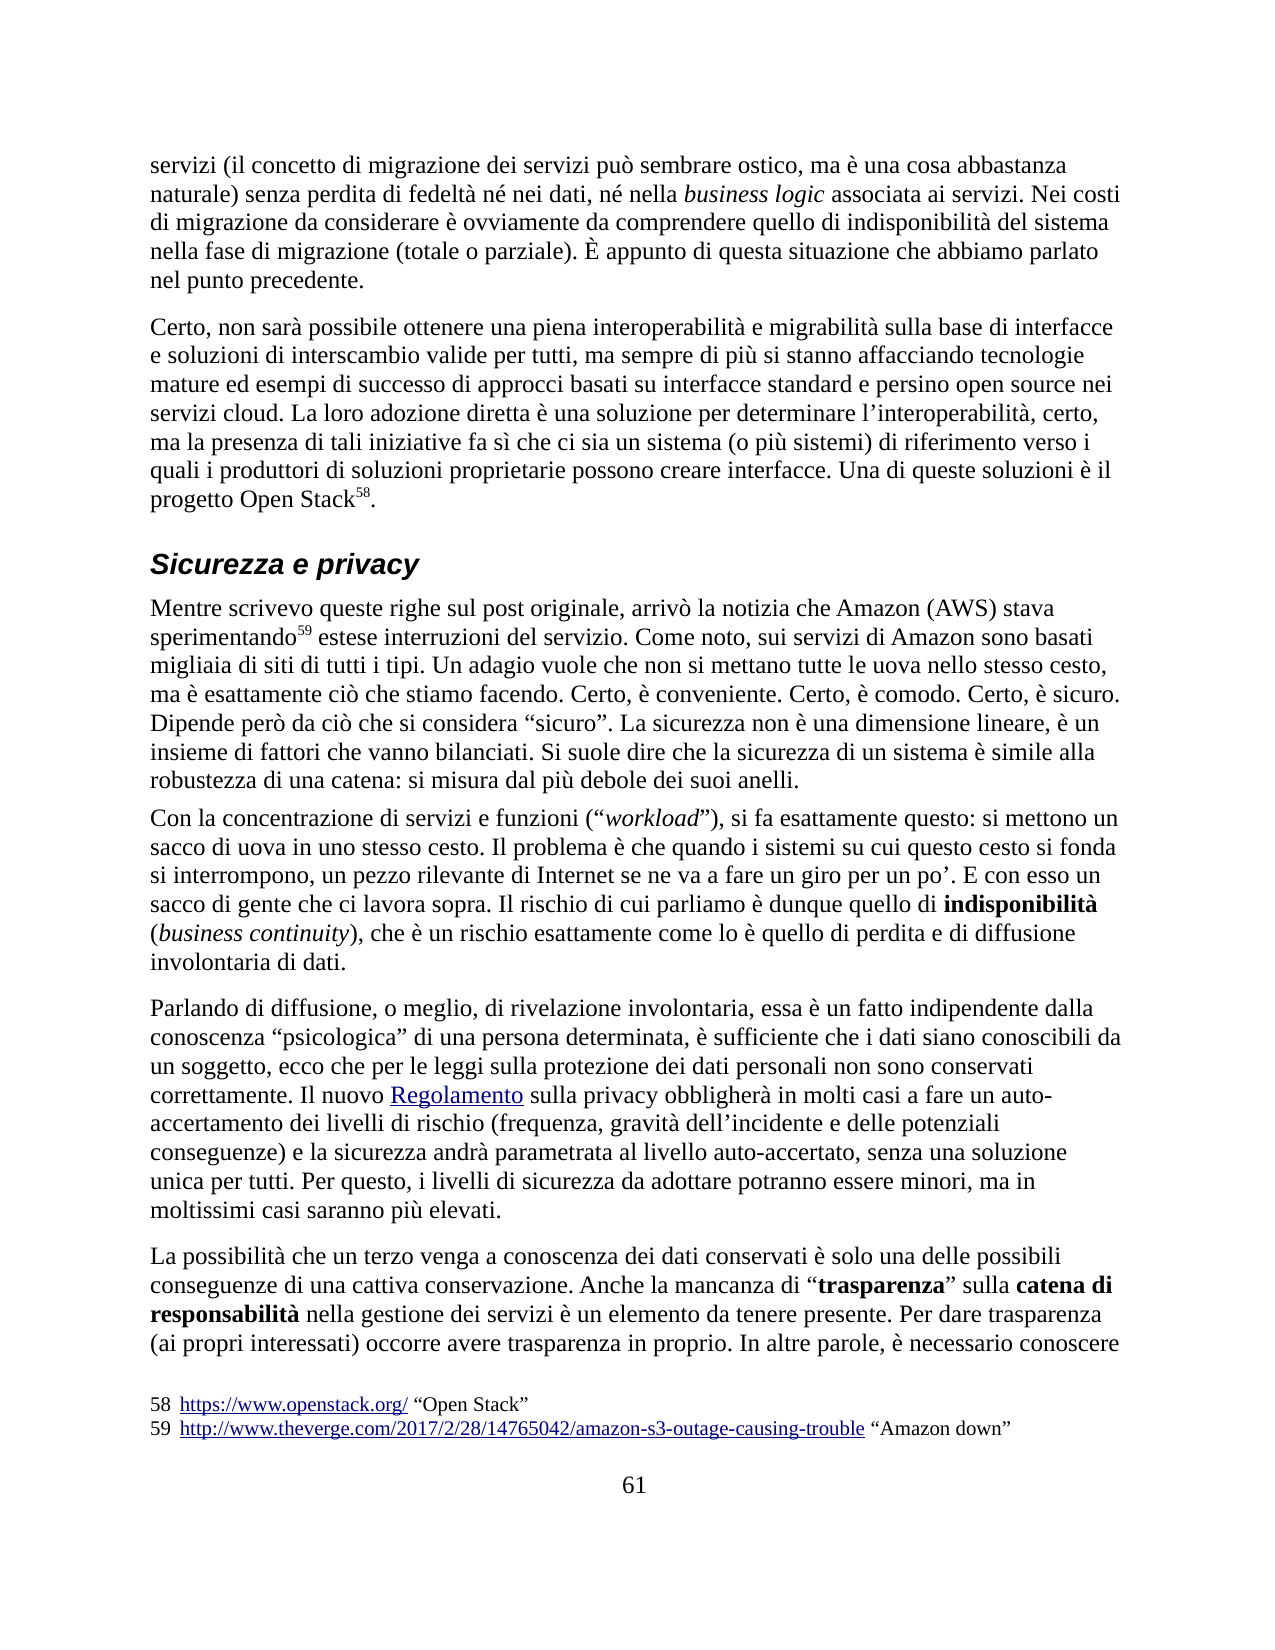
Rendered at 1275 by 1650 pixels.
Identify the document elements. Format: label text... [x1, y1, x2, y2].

text Con la concentrazione di servizi e funzioni (“workload”), si fa esattamente questo: si mettono un sacco di uova in uno stesso cesto. Il problema è che quando i sistemi su cui questo cesto si fonda si interrompono, un pezzo rilevante di Internet se ne va a fare un giro per un po’. E con esso un sacco di gente che ci lavora sopra. Il rischio di cui parliamo è dunque quello di indisponibilità (business continuity), che è un rischio esattamente come lo è quello di perdita e di diffusione involontaria di dati. [150, 803, 1125, 976]
text Certo, non sarà possibile ottenere una piena interoperabilità e migrabilità sulla base di interfacce e soluzioni di interscambio valide per tutti, ma sempre di più si stanno affacciando tecnologie mature ed esempi di successo di approcci basati su interfacce standard e persino open source nei servizi cloud. La loro adozione diretta è una soluzione per determinare l’interoperabilità, certo, ma la presenza di tali iniziative fa sì che ci sia un sistema (o più sistemi) di riferimento verso i quali i produttori di soluzioni proprietarie possono creare interfacce. Una di queste soluzioni è il progetto Open Stack. [150, 312, 1125, 513]
text http://www.theverge.com/2017/2/28/14765042/amazon-s3-outage-causing-trouble “Amazon down” [150, 1416, 1125, 1440]
text Mentre scrivevo queste righe sul post originale, arrivò la notizia che Amazon (AWS) stava sperimentando estese interruzioni del servizio. Come noto, sui servizi di Amazon sono basati migliaia di siti di tutti i tipi. Un adagio vuole che non si mettano tutte le uova nello stesso cesto, ma è esattamente ciò che stiamo facendo. Certo, è conveniente. Certo, è comodo. Certo, è sicuro. Dipende però da ciò che si considera “sicuro”. La sicurezza non è una dimensione lineare, è un insieme di fattori che vanno bilanciati. Si suole dire che la sicurezza di un sistema è simile alla robustezza di una catena: si misura dal più debole dei suoi anelli. [150, 593, 1125, 794]
text servizi (il concetto di migrazione dei servizi può sembrare ostico, ma è una cosa abbastanza naturale) senza perdita di fedeltà né nei dati, né nella business logic associata ai servizi. Nei costi di migrazione da considerare è ovviamente da comprendere quello di indisponibilità del sistema nella fase di migrazione (totale o parziale). È appunto di questa situazione che abbiamo parlato nel punto precedente. [150, 150, 1125, 294]
text https://www.openstack.org/ “Open Stack” [150, 1392, 1125, 1416]
text Parlando di diffusione, o meglio, di rivelazione involontaria, essa è un fatto indipendente dalla conoscenza “psicologica” di una persona determinata, è sufficiente che i dati siano conoscibili da un soggetto, ecco che per le leggi sulla protezione dei dati personali non sono conservati correttamente. Il nuovo Regolamento sulla privacy obbligherà in molti casi a fare un auto-accertamento dei livelli di rischio (frequenza, gravità dell’incidente e delle potenziali conseguenze) e la sicurezza andrà parametrata al livello auto-accertato, senza una soluzione unica per tutti. Per questo, i livelli di sicurezza da adottare potranno essere minori, ma in moltissimi casi saranno più elevati. [150, 993, 1125, 1223]
text La possibilità che un terzo venga a conoscenza dei dati conservati è solo una delle possibili conseguenze di una cattiva conservazione. Anche la mancanza di “trasparenza” sulla catena di responsabilità nella gestione dei servizi è un elemento da tenere presente. Per dare trasparenza (ai propri interessati) occorre avere trasparenza in proprio. In altre parole, è necessario conoscere [150, 1241, 1125, 1356]
subtitle Sicurezza e privacy [150, 547, 1125, 580]
